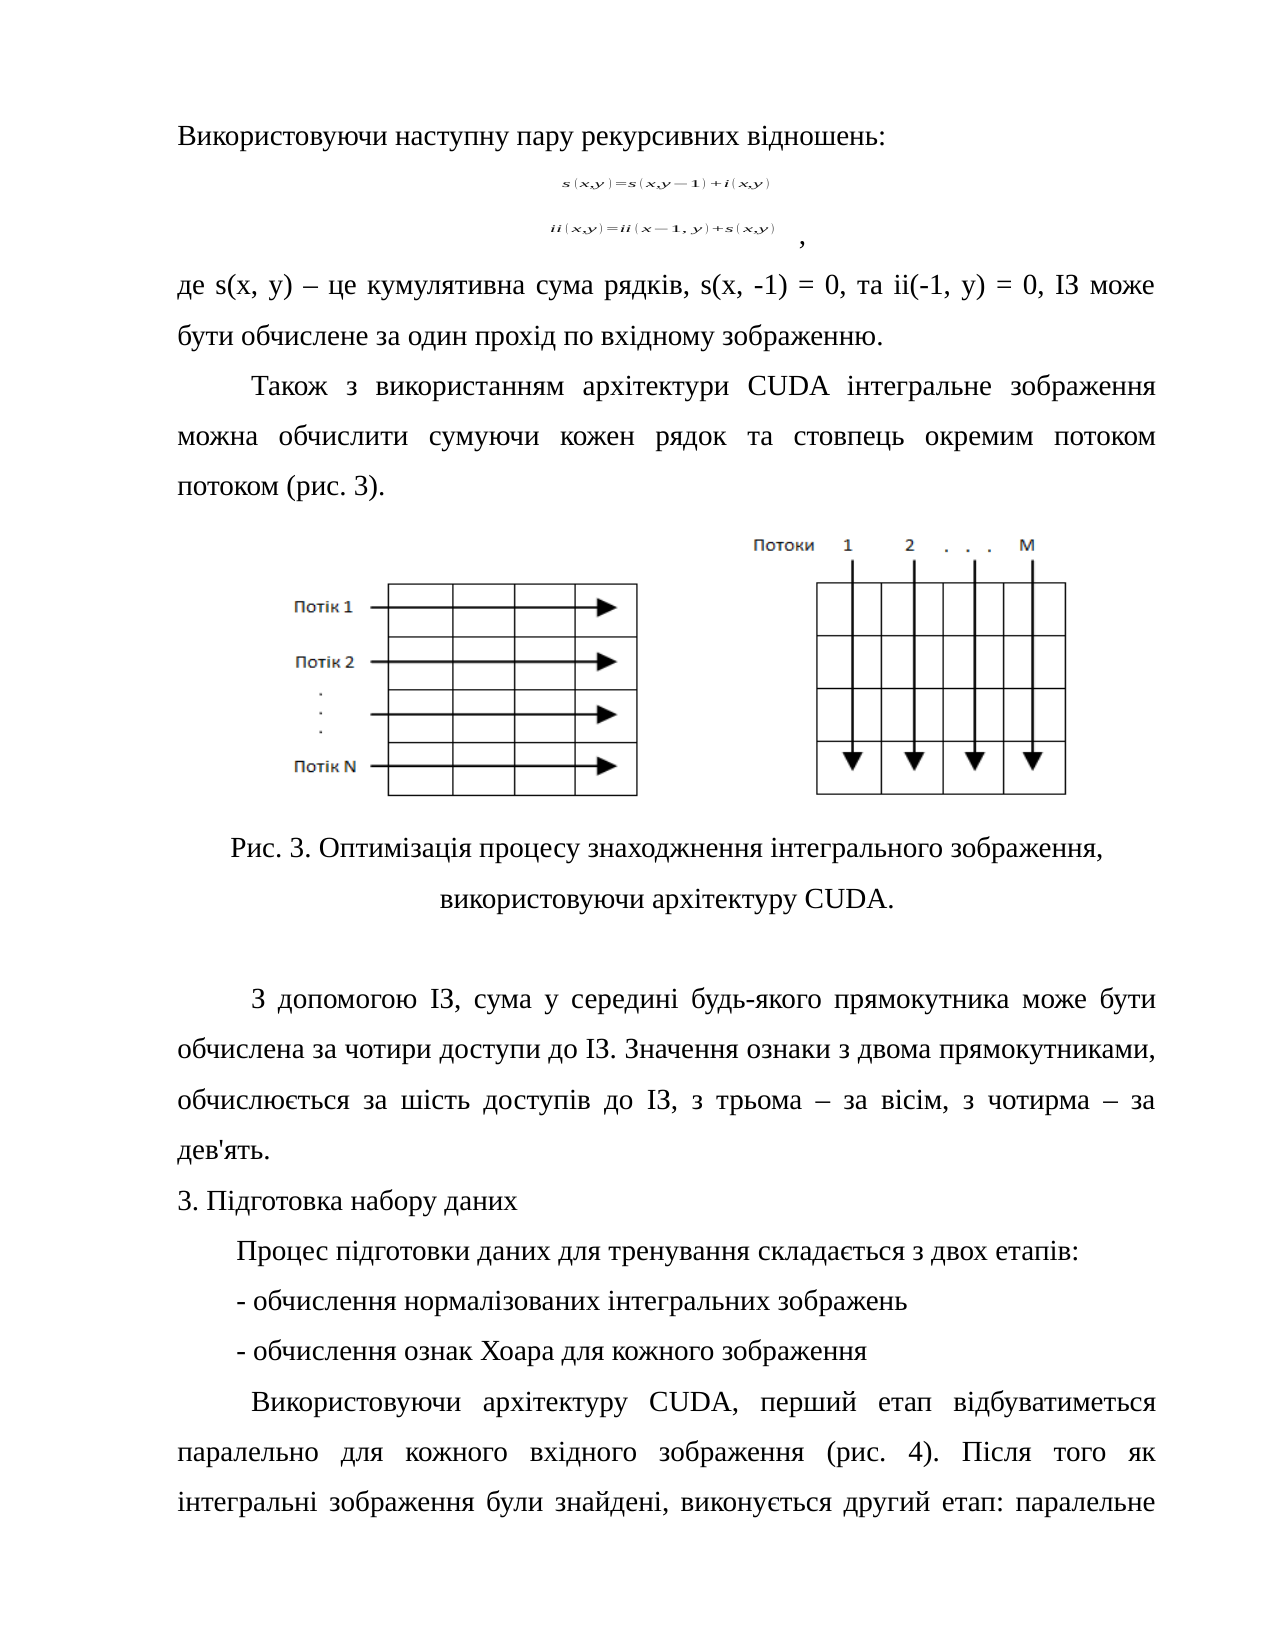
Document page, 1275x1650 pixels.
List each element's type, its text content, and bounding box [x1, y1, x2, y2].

text - обчислення нормалізованих інтегральних зображень [177, 1283, 1157, 1317]
text 3. Підготовка набору даних [177, 1183, 1157, 1216]
text - обчислення ознак Хоара для кожного зображення [177, 1333, 1157, 1367]
picture [267, 527, 1077, 805]
text Процес підготовки даних для тренування складається з двох етапів: [177, 1233, 1157, 1266]
text , [177, 213, 1157, 251]
text Також з використанням архітектури CUDA інтегральне зображення можна обчислити сумуючи кожен рядок та стовпець окремим потоком потоком (рис. 3). [177, 368, 1157, 502]
text де s(x, y) – це кумулятивна сума рядків, s(x, -1) = 0, та ii(-1, y) = 0, ІЗ може бути обчислене за один прохід по вхідному зображенню. [177, 267, 1157, 351]
text З допомогою ІЗ, сума у середині будь-якого прямокутника може бути обчислена за чотири доступи до ІЗ. Значення ознаки з двома прямокутниками, обчислюється за шість доступів до ІЗ, з трьома – за вісім, з чотирма – за дев'ять. [177, 981, 1157, 1166]
text Використовуючи наступну пару рекурсивних відношень: [177, 118, 1157, 152]
text Рис. 3. Оптимізація процесу знаходжнення інтегрального зображення, використовуючи архітектуру CUDA. [177, 830, 1157, 914]
text Використовуючи архітектуру CUDA, перший етап відбуватиметься паралельно для кожного вхідного зображення (рис. 4). Після того як інтегральні зображення були знайдені, виконується другий етап: паралельне [177, 1384, 1157, 1518]
